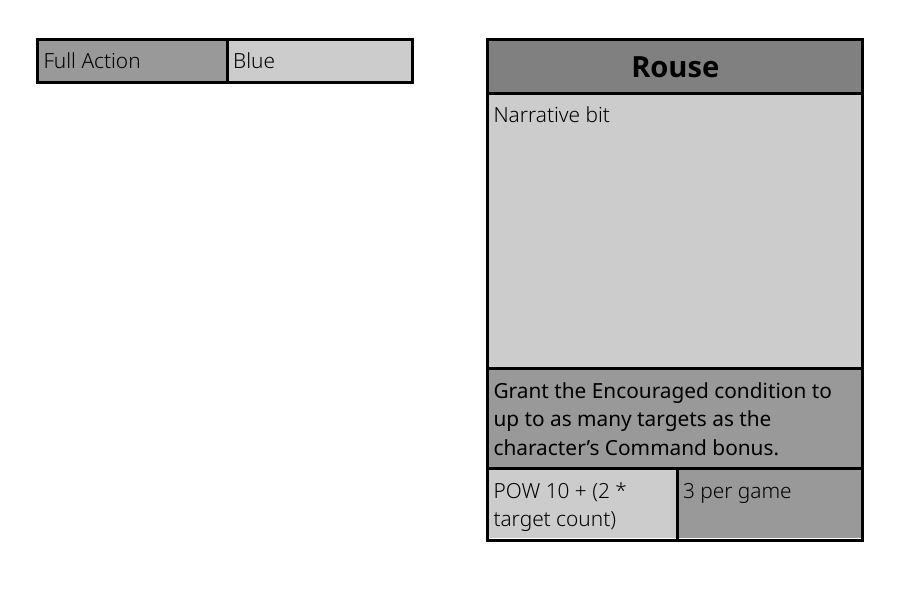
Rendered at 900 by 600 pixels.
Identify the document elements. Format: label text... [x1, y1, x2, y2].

table_cell Grant the Encouraged condition to up to as many targets as the character’s Command bonus. [489, 370, 861, 467]
table_cell 3 per game [679, 470, 861, 538]
table_cell Narrative bit [489, 95, 861, 367]
table_cell Blue [229, 41, 411, 81]
table_cell Full Action [39, 41, 226, 81]
table_cell POW 10 + (2 * target count) [489, 470, 676, 538]
table_header Rouse [489, 41, 861, 92]
